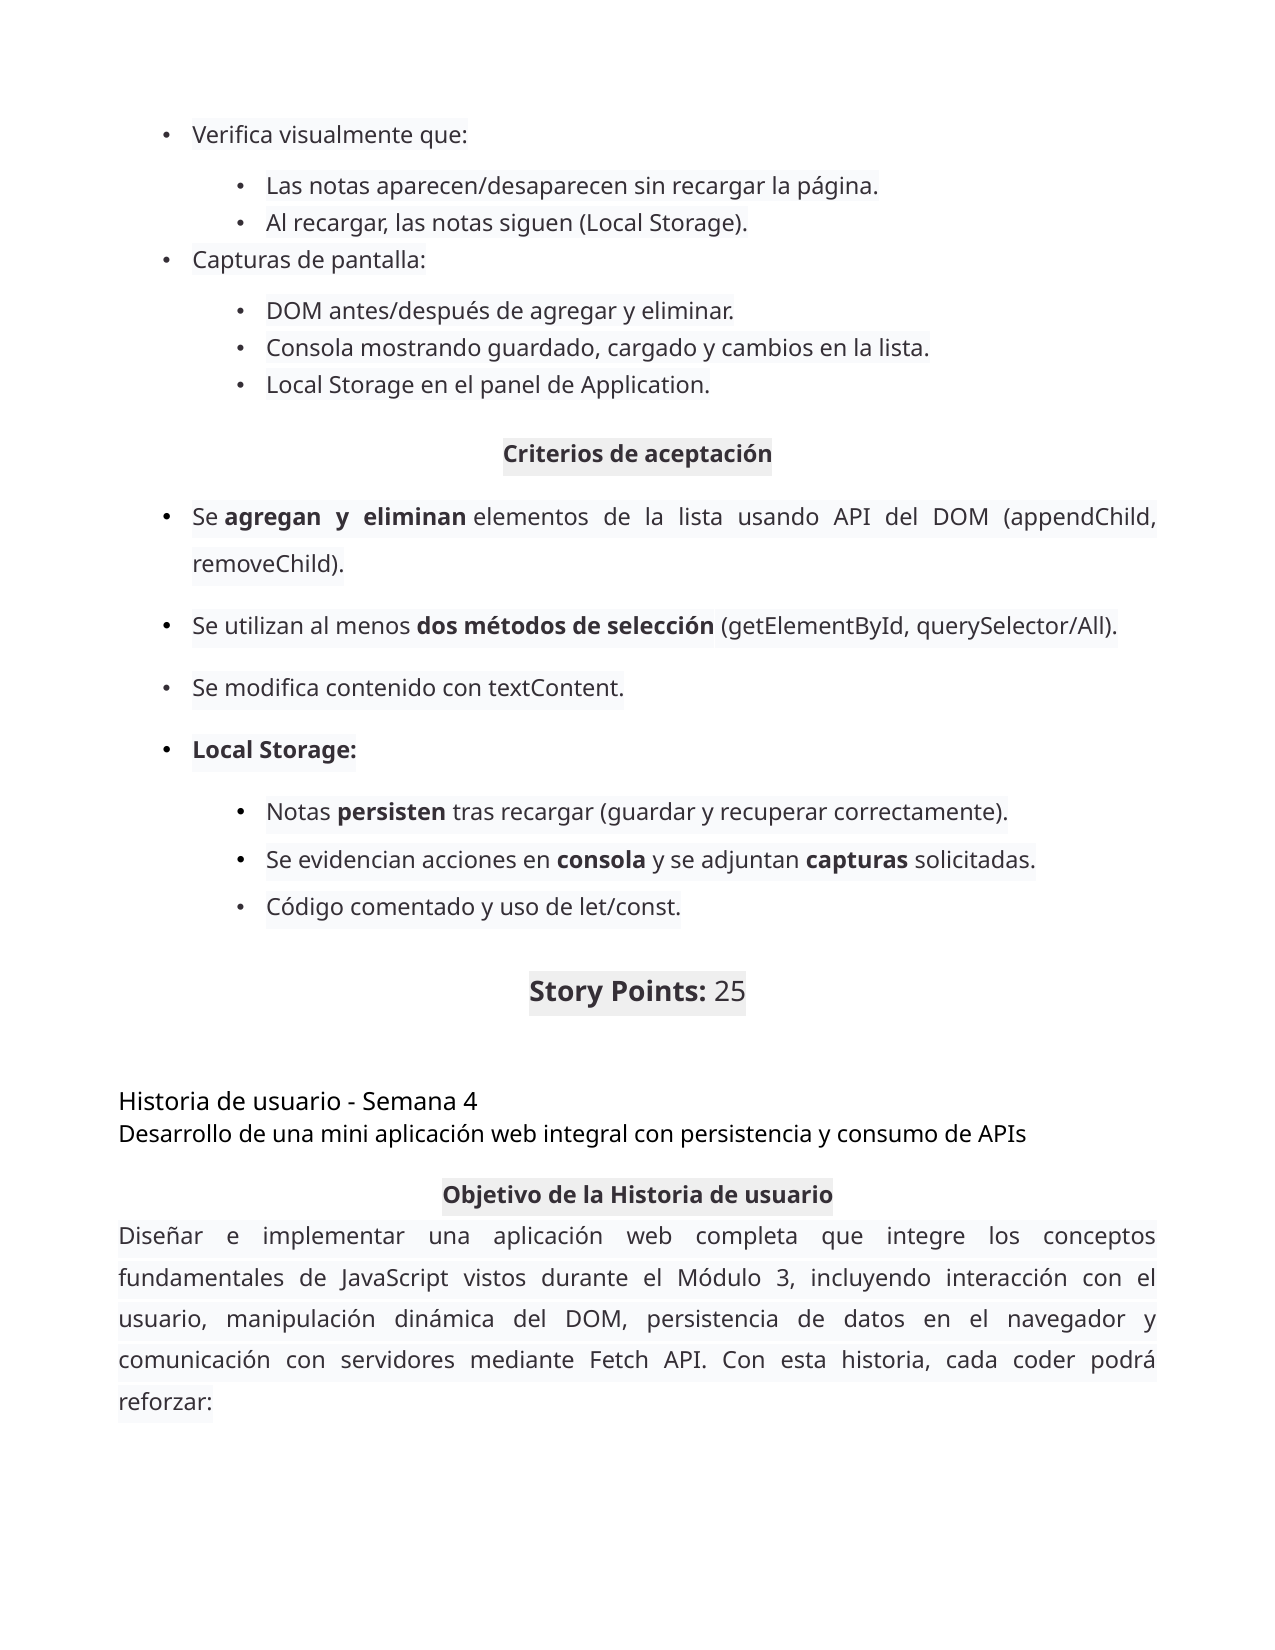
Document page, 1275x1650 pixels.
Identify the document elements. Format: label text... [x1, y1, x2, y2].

text reforzar: [118, 1385, 1157, 1426]
text Criterios de aceptación [118, 438, 1157, 479]
text usuario, manipulación dinámica del DOM, persistencia de datos en el navegador y [118, 1302, 1157, 1341]
list Local Storage en el panel de Application. [236, 368, 1157, 400]
list Notas persisten tras recargar (guardar y recuperar correctamente). [236, 796, 1157, 837]
list Al recargar, las notas siguen (Local Storage). [236, 206, 1157, 238]
list Se utilizan al menos dos métodos de selección (getElementById, querySelector/All). [162, 609, 1157, 651]
list Se agregan y eliminan elementos de la lista usando API del DOM (appendChild, removeChild). [162, 500, 1157, 589]
text Historia de usuario - Semana 4 [118, 1083, 1157, 1117]
text fundamentales de JavaScript vistos durante el Módulo 3, incluyendo interacción con el [118, 1261, 1157, 1299]
list Consola mostrando guardado, cargado y cambios en la lista. [236, 331, 1157, 363]
text Desarrollo de una mini aplicación web integral con persistencia y consumo de APIs [118, 1117, 1157, 1149]
list Local Storage: [162, 733, 1157, 775]
list Capturas de pantalla: [162, 243, 1157, 275]
list Se modifica contenido con textContent. [162, 671, 1157, 713]
list Las notas aparecen/desaparecen sin recargar la página. [236, 169, 1157, 201]
text comunicación con servidores mediante Fetch API. Con esta historia, cada coder podrá [118, 1344, 1157, 1382]
list DOM antes/después de agregar y eliminar. [236, 294, 1157, 326]
list Se evidencian acciones en consola y se adjuntan capturas solicitadas. [236, 843, 1157, 884]
list Código comentado y uso de let/const. [236, 891, 1157, 932]
text Objetivo de la Historia de usuario [118, 1178, 1157, 1219]
text Story Points: 25 [118, 971, 1157, 1019]
list Verifica visualmente que: [162, 118, 1157, 150]
text Diseñar e implementar una aplicación web completa que integre los conceptos [118, 1219, 1157, 1258]
